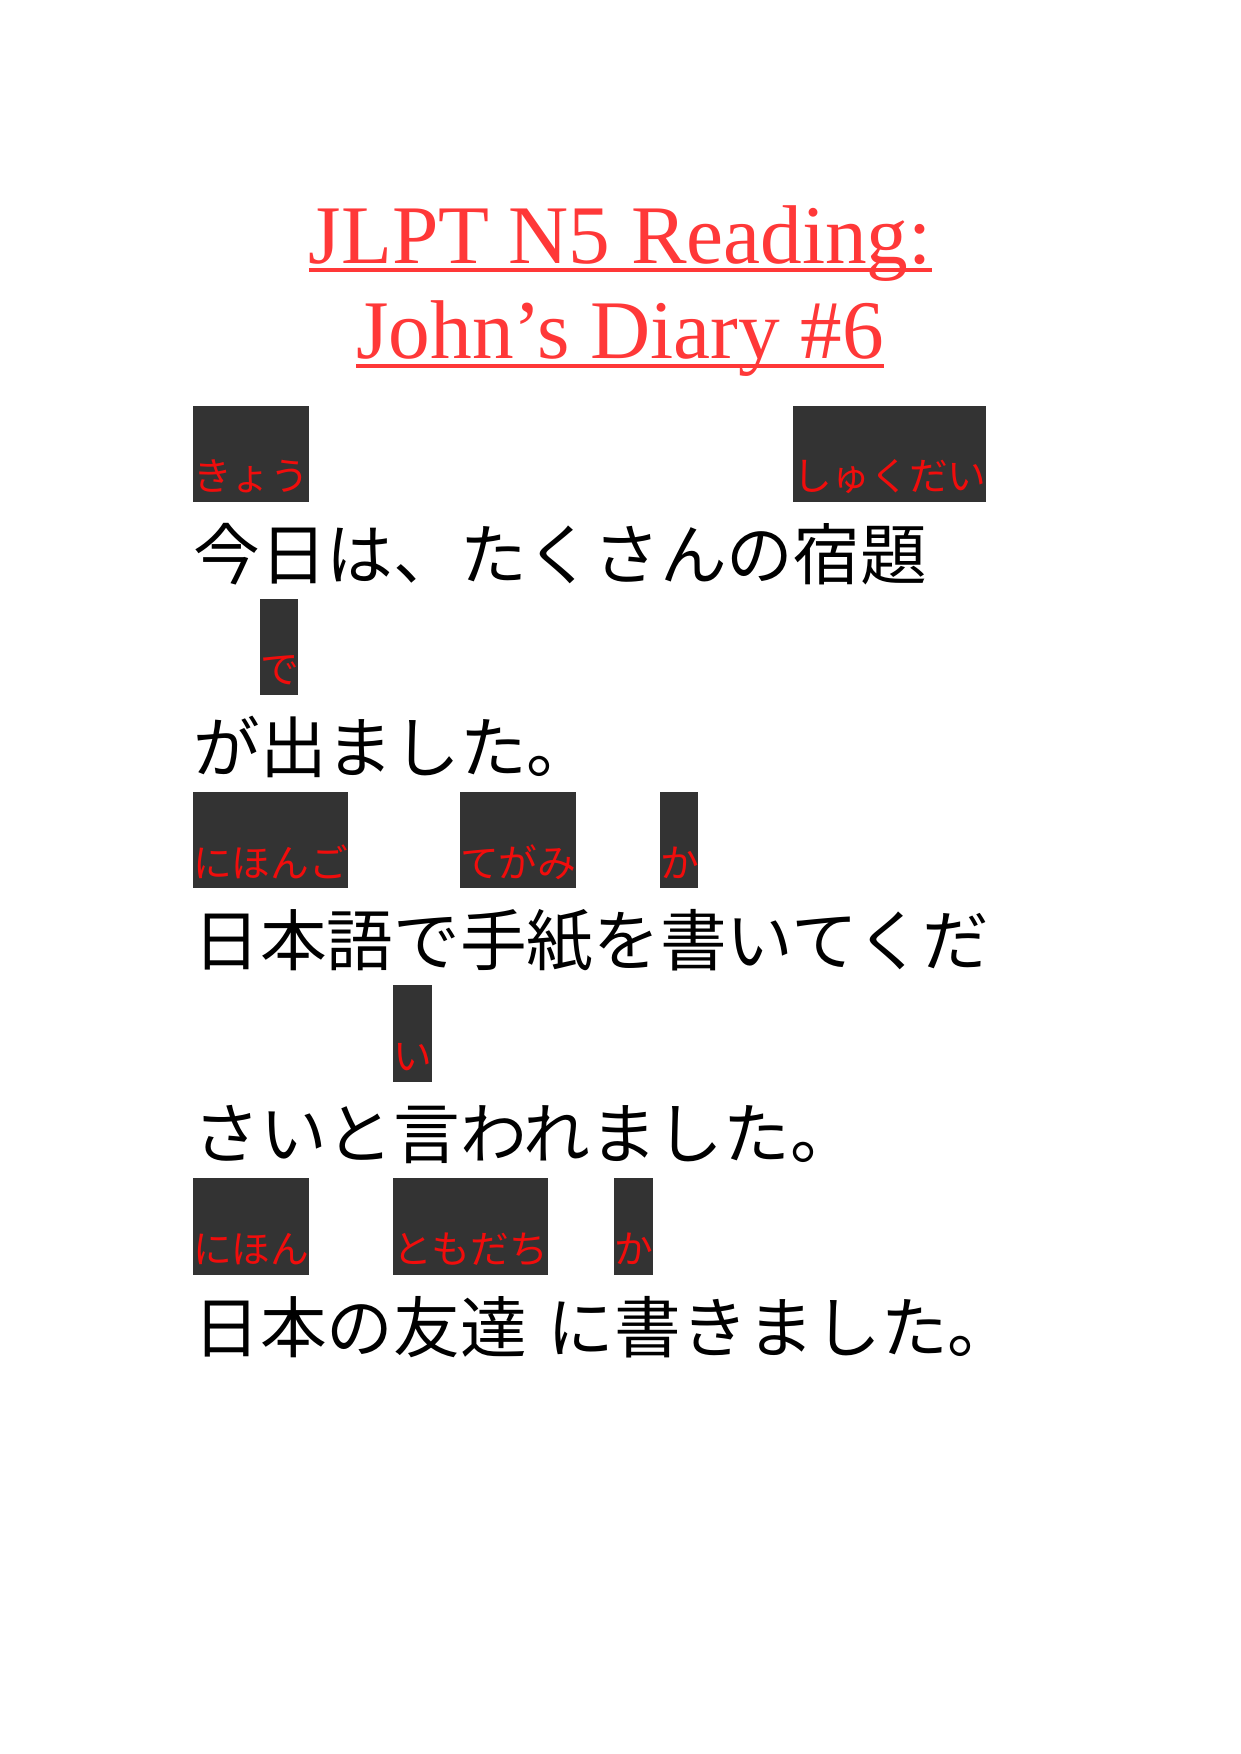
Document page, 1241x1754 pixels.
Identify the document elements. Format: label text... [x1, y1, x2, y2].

text JLPT N5 Reading: John’s Diary #6 [193, 185, 1047, 377]
text 日本にほんの友達ともだちに書かきました。 [193, 1178, 1047, 1371]
text 日本語にほんごで手紙てがみを書かいてくださいと言いわれました。 [193, 792, 1047, 1178]
text 今日きょうは、たくさんの宿題しゅくだいが出でました。 [193, 406, 1047, 792]
